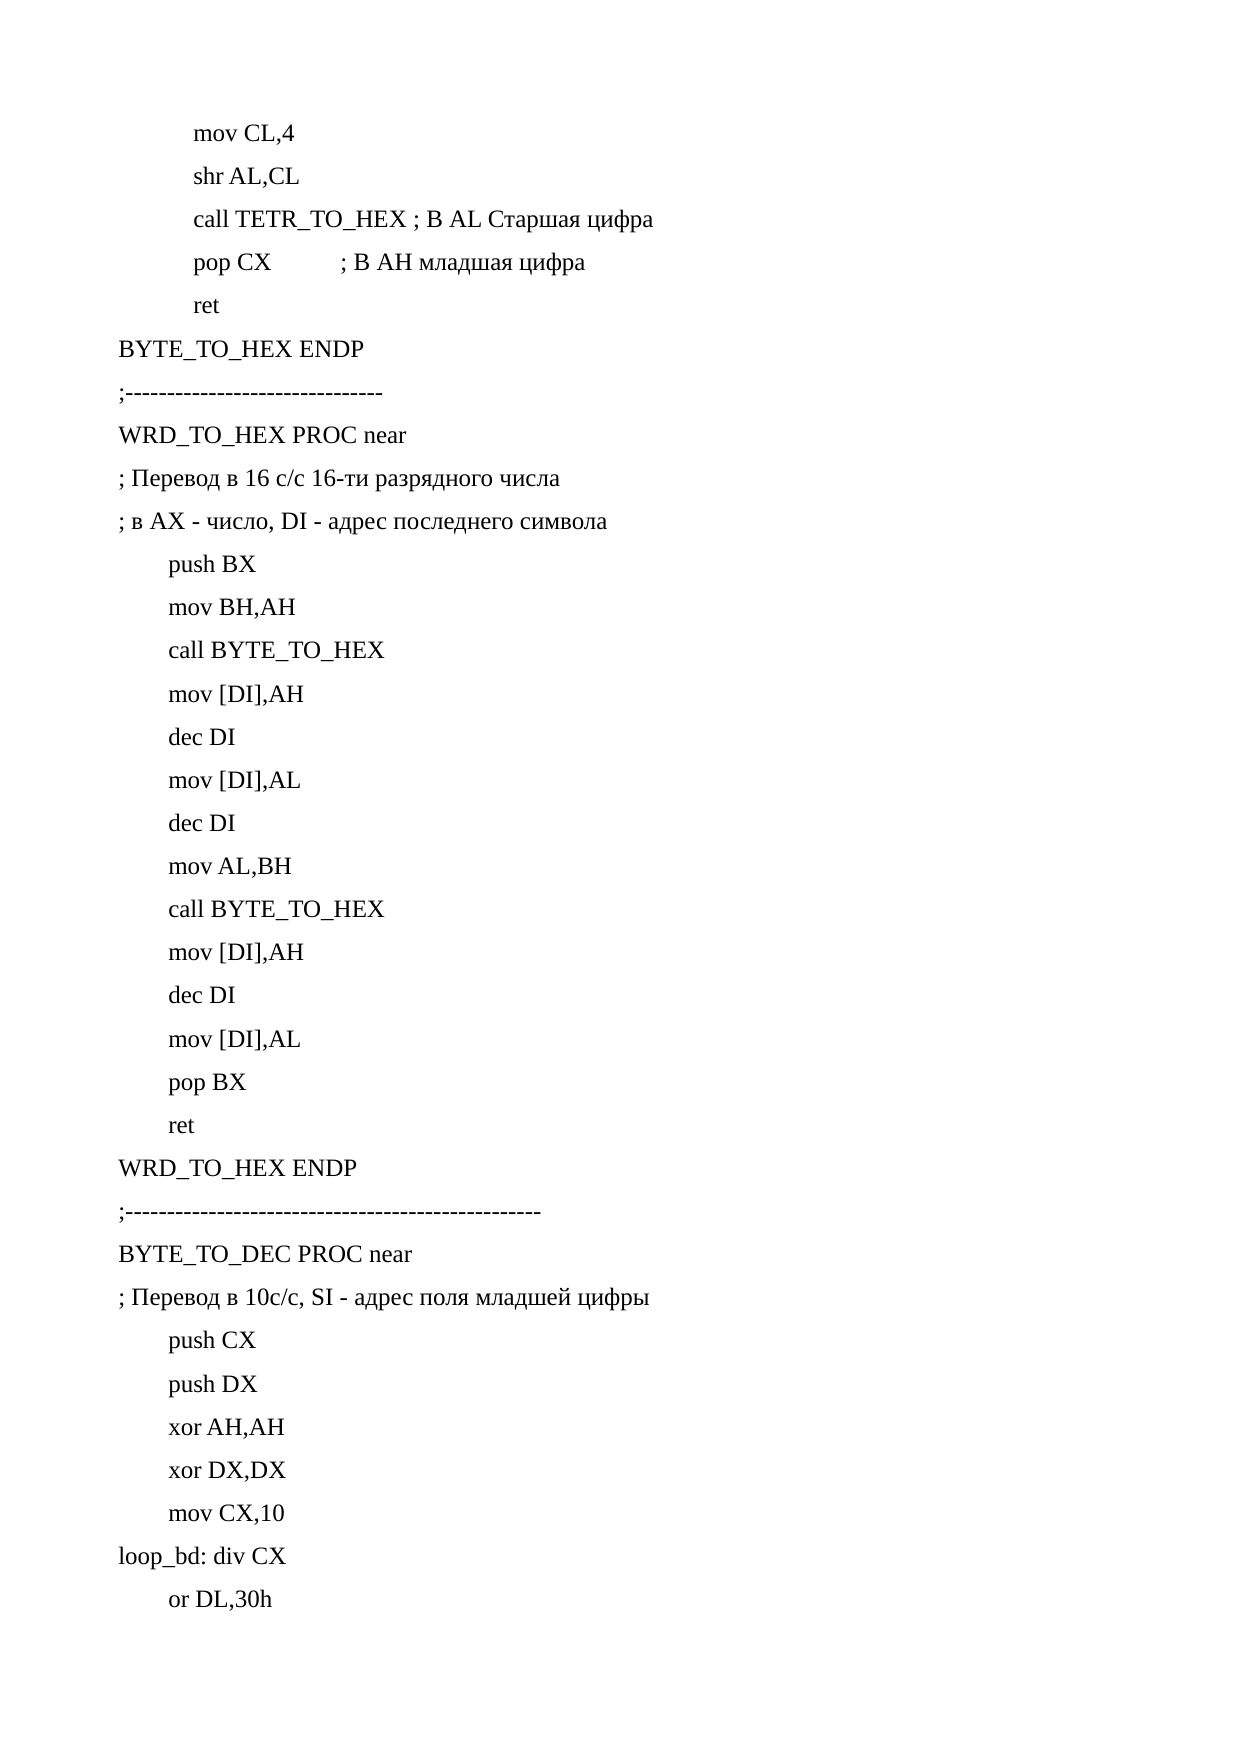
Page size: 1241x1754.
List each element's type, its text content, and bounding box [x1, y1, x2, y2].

text mov CX,10 [118, 1498, 1122, 1527]
text or DL,30h [118, 1584, 1122, 1613]
text mov BH,AH [118, 592, 1122, 621]
text mov [DI],AL [118, 765, 1122, 794]
text call TETR_TO_HEX ; В AL Старшая цифра [118, 204, 1122, 233]
text ret [118, 1110, 1122, 1139]
text ; Перевод в 16 с/с 16-ти разрядного числа [118, 463, 1122, 492]
text ; в AX - число, DI - адрес последнего символа [118, 506, 1122, 535]
text loop_bd: div CX [118, 1541, 1122, 1570]
text xor AH,AH [118, 1412, 1122, 1441]
text push BX [118, 549, 1122, 578]
text mov [DI],AH [118, 679, 1122, 707]
text ;------------------------------- [118, 377, 1122, 406]
text pop CX ; В AH младшая цифра [118, 247, 1122, 276]
text dec DI [118, 981, 1122, 1009]
text mov CL,4 [118, 118, 1122, 147]
text BYTE_TO_DEC PROC near [118, 1239, 1122, 1268]
text mov [DI],AH [118, 937, 1122, 966]
text WRD_TO_HEX ENDP [118, 1153, 1122, 1182]
text ;-------------------------------------------------- [118, 1196, 1122, 1225]
text push CX [118, 1326, 1122, 1354]
text BYTE_TO_HEX ENDP [118, 334, 1122, 362]
text xor DX,DX [118, 1455, 1122, 1484]
text WRD_TO_HEX PROC near [118, 420, 1122, 449]
text mov AL,BH [118, 851, 1122, 880]
text call BYTE_TO_HEX [118, 636, 1122, 664]
text dec DI [118, 722, 1122, 751]
text ; Перевод в 10с/с, SI - адрес поля младшей цифры [118, 1282, 1122, 1311]
text ret [118, 291, 1122, 319]
text call BYTE_TO_HEX [118, 894, 1122, 923]
text shr AL,CL [118, 161, 1122, 190]
text mov [DI],AL [118, 1024, 1122, 1052]
text pop BX [118, 1067, 1122, 1096]
text push DX [118, 1369, 1122, 1397]
text dec DI [118, 808, 1122, 837]
